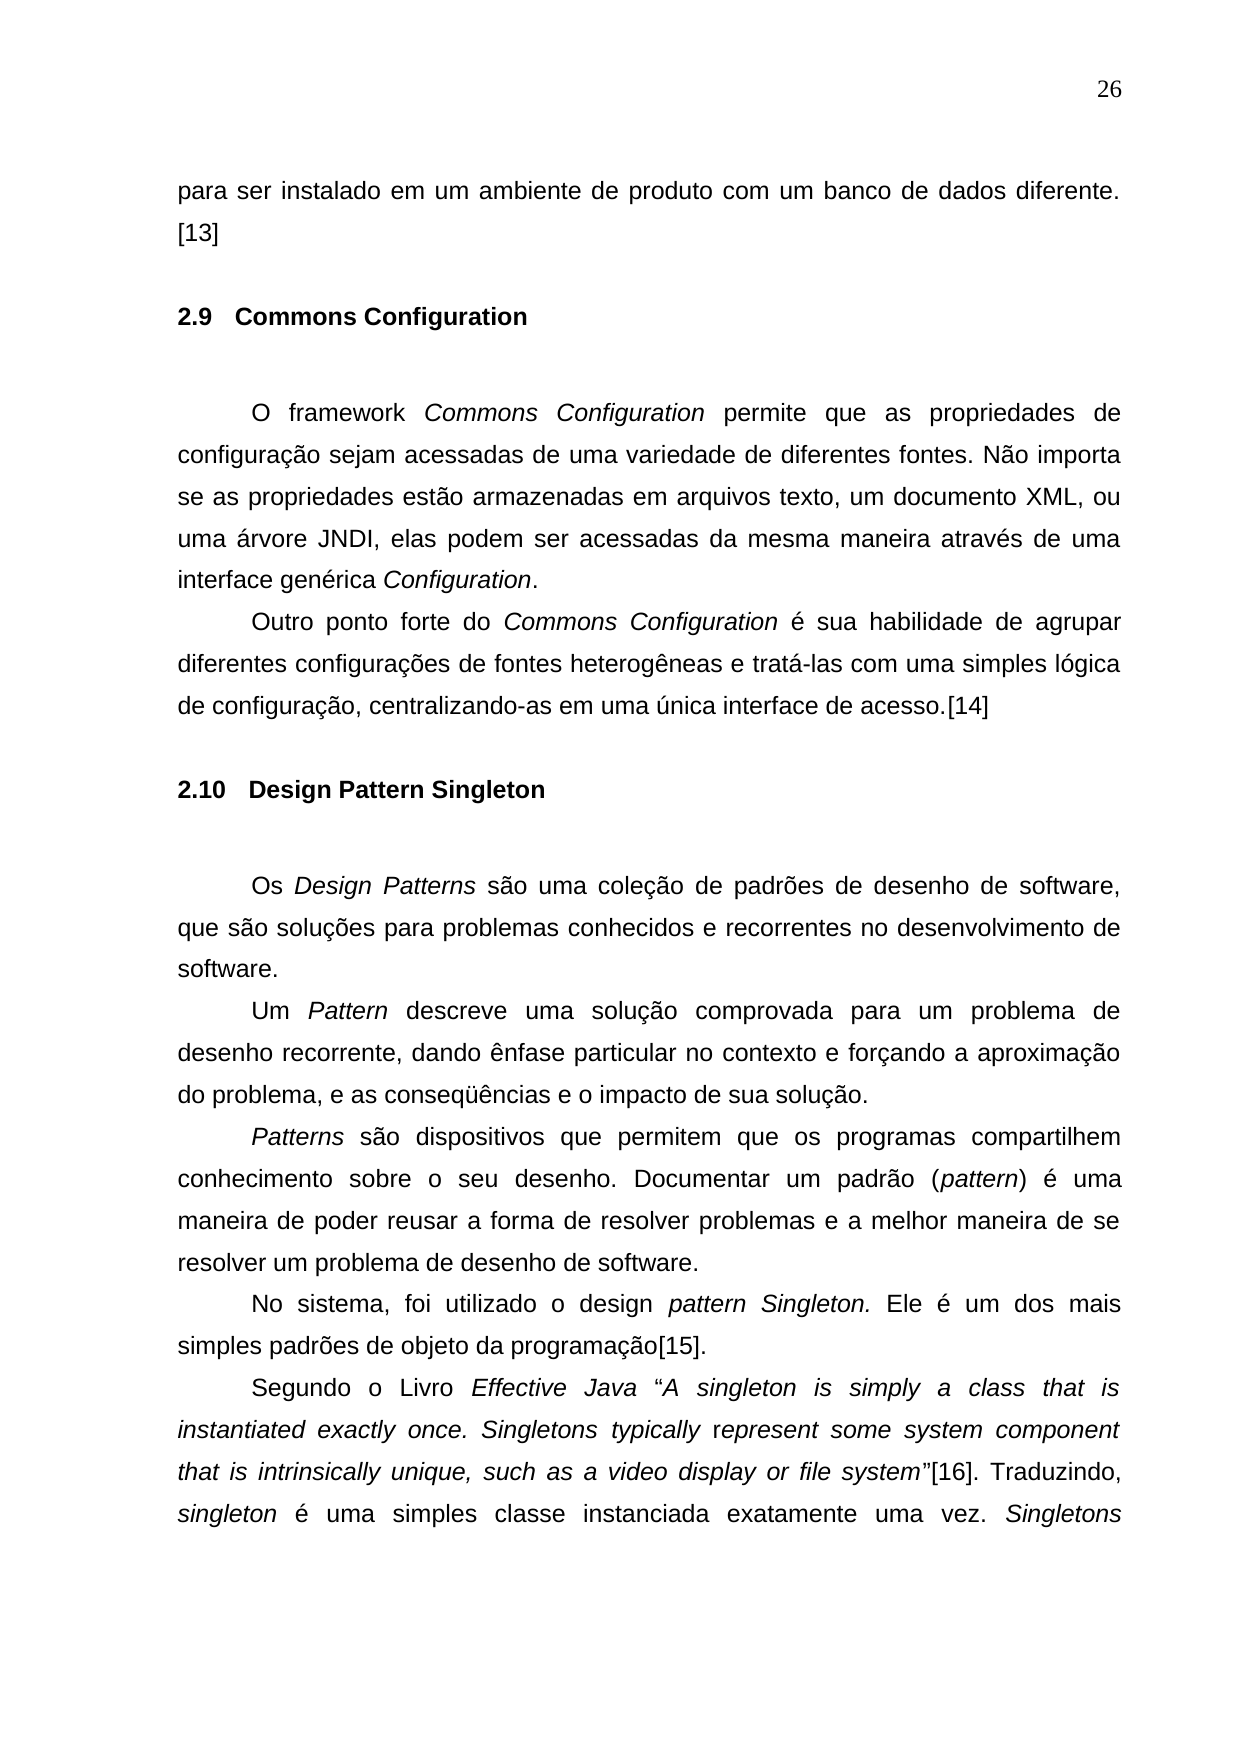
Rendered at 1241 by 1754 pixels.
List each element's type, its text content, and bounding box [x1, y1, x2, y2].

text No sistema, foi utilizado o design pattern Singleton. Ele é um dos mais simples padrões de objeto da programação[15]. [177, 1290, 1122, 1360]
text Outro ponto forte do Commons Configuration é sua habilidade de agrupar diferentes configurações de fontes heterogêneas e tratá-las com uma simples lógica de configuração, centralizando-as em uma única interface de acesso.[14] [177, 608, 1122, 720]
text para ser instalado em um ambiente de produto com um banco de dados diferente.[13] [177, 177, 1122, 247]
subtitle Design Pattern Singleton [177, 776, 1122, 803]
text Segundo o Livro Effective Java “A singleton is simply a class that is instantiated exactly once. Singletons typically represent some system component that is intrinsically unique, such as a video display or file system”[16]. Traduzindo, singleton é uma simples classe instanciada exatamente uma vez. Singletons [177, 1374, 1122, 1528]
text Um Pattern descreve uma solução comprovada para um problema de desenho recorrente, dando ênfase particular no contexto e forçando a aproximação do problema, e as conseqüências e o impacto de sua solução. [177, 997, 1122, 1109]
text O framework Commons Configuration permite que as propriedades de configuração sejam acessadas de uma variedade de diferentes fontes. Não importa se as propriedades estão armazenadas em arquivos texto, um documento XML, ou uma árvore JNDI, elas podem ser acessadas da mesma maneira através de uma interface genérica Configuration. [177, 399, 1122, 594]
text Patterns são dispositivos que permitem que os programas compartilhem conhecimento sobre o seu desenho. Documentar um padrão (pattern) é uma maneira de poder reusar a forma de resolver problemas e a melhor maneira de se resolver um problema de desenho de software. [177, 1123, 1122, 1276]
subtitle Commons Configuration [177, 303, 1122, 331]
text Os Design Patterns são uma coleção de padrões de desenho de software, que são soluções para problemas conhecidos e recorrentes no desenvolvimento de software. [177, 872, 1122, 983]
